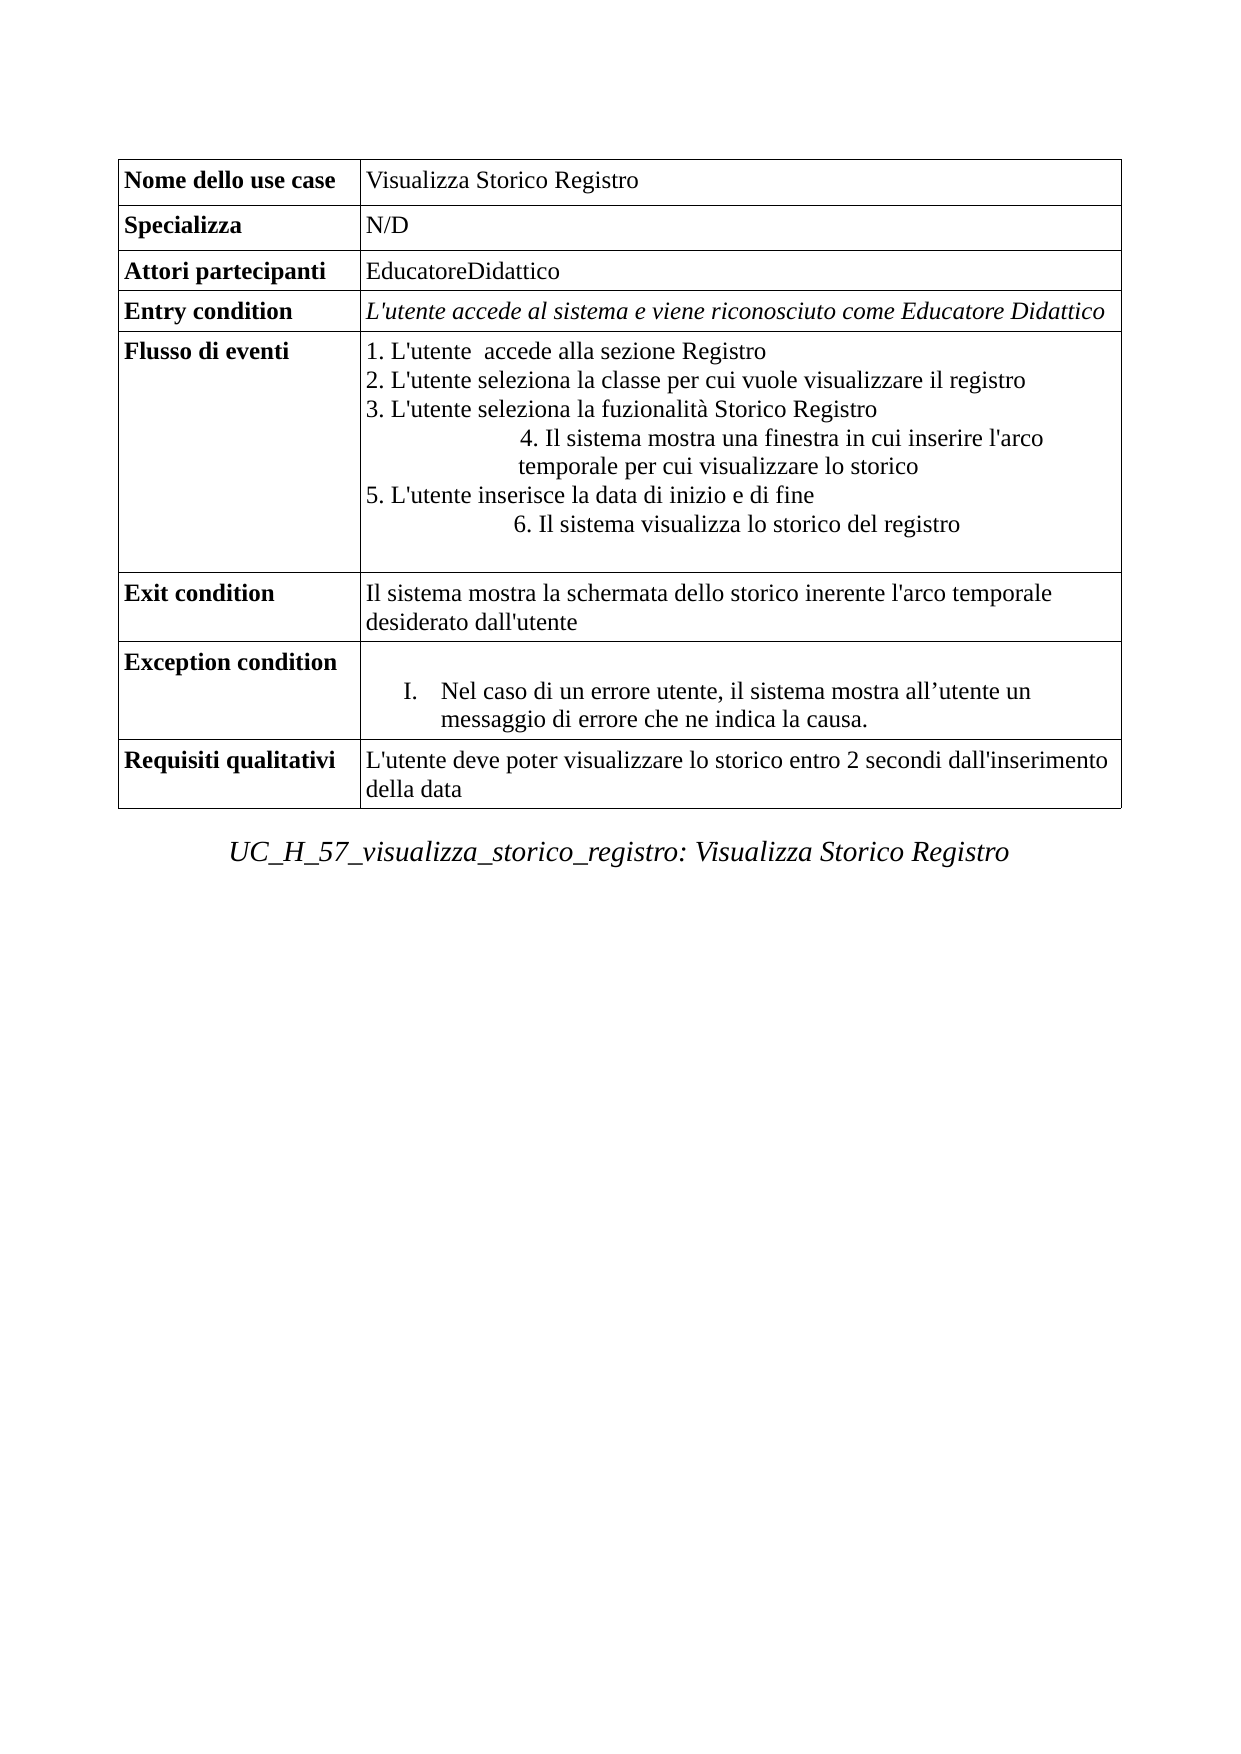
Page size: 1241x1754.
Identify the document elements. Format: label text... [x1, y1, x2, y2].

table_cell L'utente deve poter visualizzare lo storico entro 2 secondi dall'inserimento della data [361, 740, 1121, 808]
table_cell N/D [361, 206, 1121, 250]
table_cell Nel caso di un errore utente, il sistema mostra all’utente un messaggio di errore che ne indica la causa. [361, 642, 1121, 739]
table_cell EducatoreDidattico [361, 251, 1121, 290]
table_cell L'utente accede alla sezione Registro L'utente seleziona la classe per cui vuole visualizzare il registro L'utente seleziona la fuzionalità Storico Registro Il sistema mostra una finestra in cui inserire l'arco temporale per cui visualizzare lo storico L'utente inserisce la data di inizio e di fine Il sistema visualizza lo storico del registro [361, 332, 1121, 572]
text UC_H_57_visualizza_storico_registro: Visualizza Storico Registro [118, 834, 1122, 868]
table_cell Requisiti qualitativi [119, 740, 360, 808]
table_cell Entry condition [119, 291, 360, 331]
table_cell L'utente accede al sistema e viene riconosciuto come Educatore Didattico [361, 291, 1121, 331]
table_cell Exception condition [119, 642, 360, 739]
table_cell Specializza [119, 206, 360, 250]
table_cell Il sistema mostra la schermata dello storico inerente l'arco temporale desiderato dall'utente [361, 573, 1121, 641]
table_cell Flusso di eventi [119, 332, 360, 572]
table_cell Exit condition [119, 573, 360, 641]
table_cell Attori partecipanti [119, 251, 360, 290]
table_header Nome dello use case [119, 160, 360, 205]
table_header Visualizza Storico Registro [361, 160, 1121, 205]
